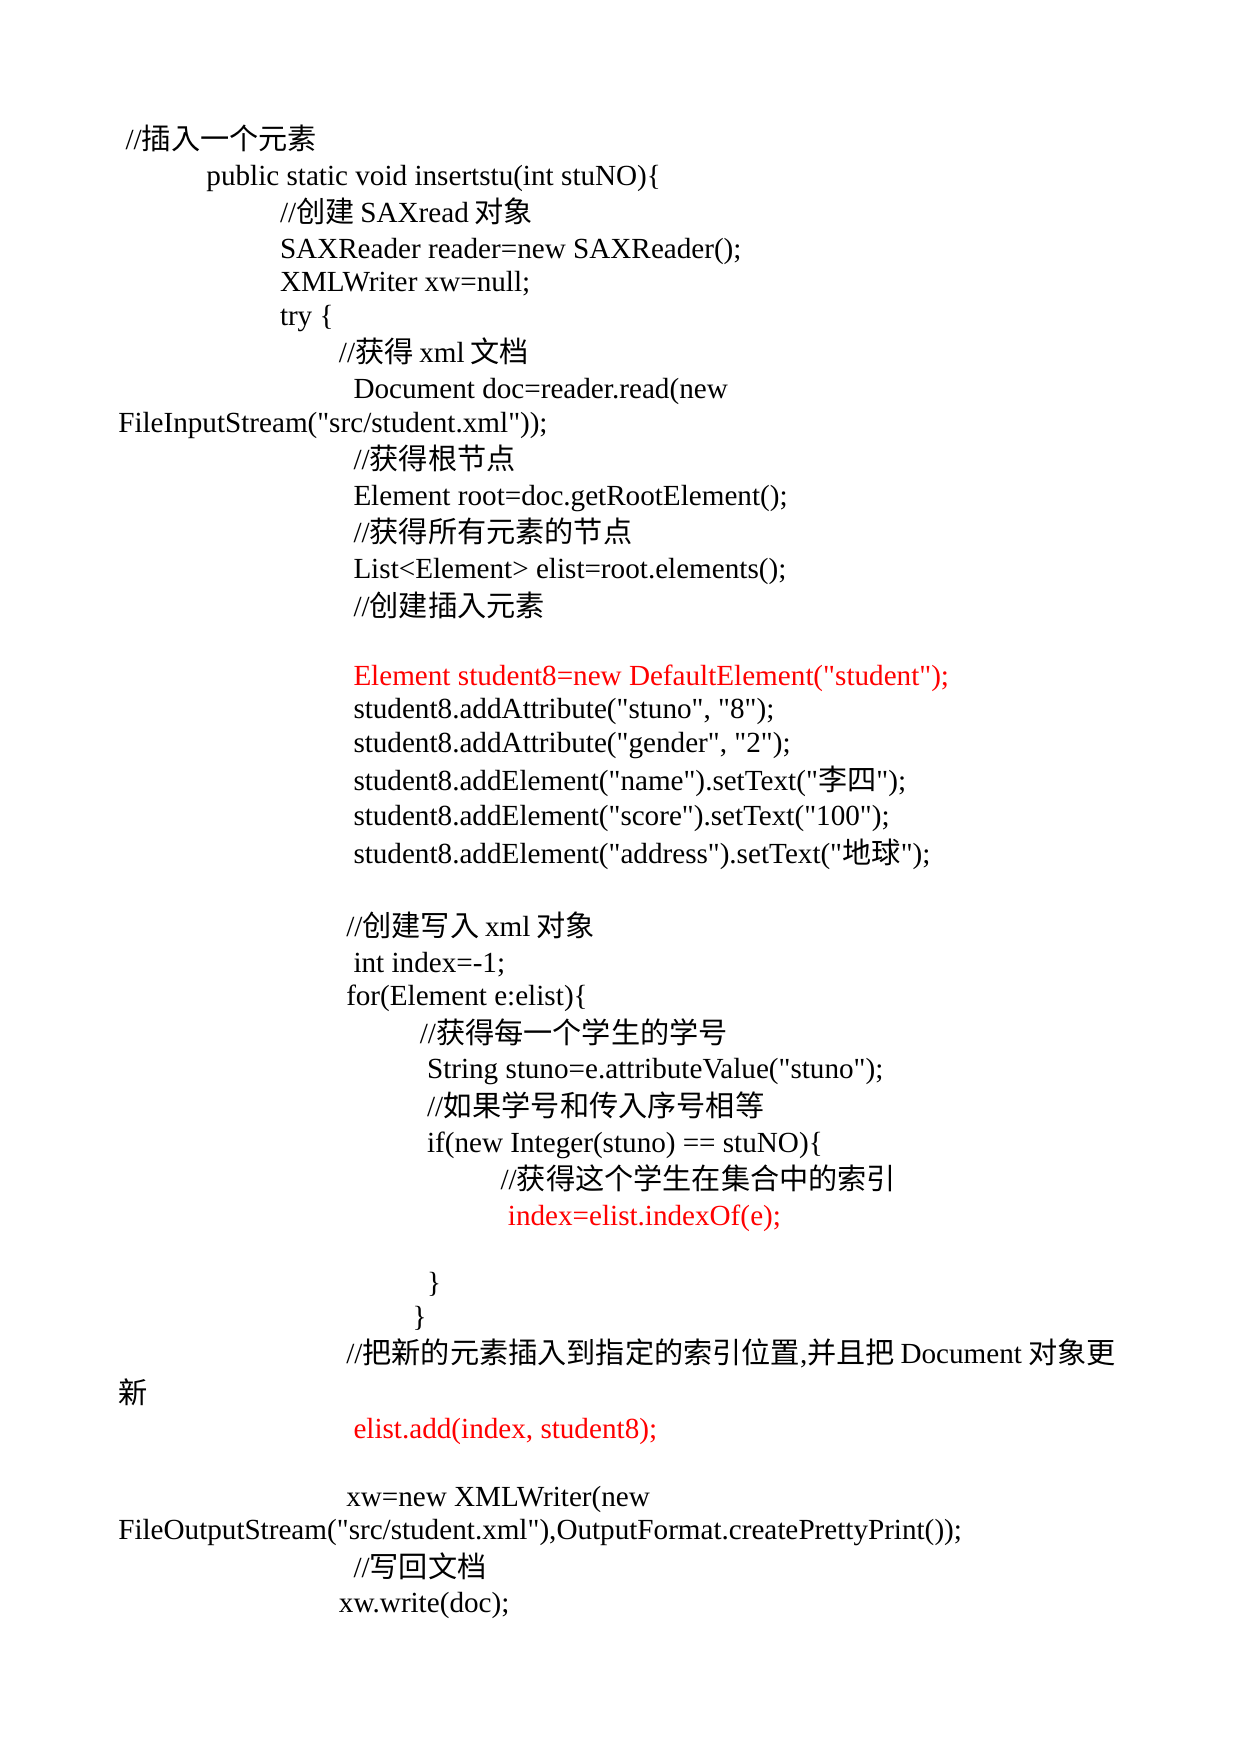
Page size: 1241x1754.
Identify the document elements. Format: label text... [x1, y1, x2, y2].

text } [118, 1265, 1122, 1299]
text try { [118, 298, 1122, 332]
text for(Element e:elist){ [118, 978, 1122, 1012]
text Element student8=new DefaultElement("student"); [118, 658, 1122, 692]
text int index=-1; [118, 945, 1122, 978]
text SAXReader reader=new SAXReader(); [118, 231, 1122, 264]
text //如果学号和传入序号相等 [118, 1085, 1122, 1125]
text //获得根节点 [118, 438, 1122, 478]
text index=elist.indexOf(e); [118, 1198, 1122, 1232]
text public static void insertstu(int stuNO){ [118, 158, 1122, 191]
text xw.write(doc); [118, 1586, 1122, 1619]
text student8.addElement("address").setText("地球"); [118, 832, 1122, 872]
text elist.add(index, student8); [118, 1412, 1122, 1445]
text student8.addAttribute("gender", "2"); [118, 725, 1122, 759]
text student8.addElement("name").setText("李四"); [118, 759, 1122, 798]
text } [118, 1299, 1122, 1332]
text student8.addAttribute("stuno", "8"); [118, 692, 1122, 725]
text Element root=doc.getRootElement(); [118, 478, 1122, 512]
text XMLWriter xw=null; [118, 264, 1122, 298]
text String stuno=e.attributeValue("stuno"); [118, 1052, 1122, 1085]
text //获得所有元素的节点 [118, 512, 1122, 551]
text if(new Integer(stuno) == stuNO){ [118, 1125, 1122, 1158]
text //创建写入xml对象 [118, 905, 1122, 945]
text //获得每一个学生的学号 [118, 1012, 1122, 1052]
text //创建插入元素 [118, 585, 1122, 624]
text //插入一个元素 [118, 118, 1122, 158]
text Document doc=reader.read(new FileInputStream("src/student.xml")); [118, 371, 1122, 438]
text //把新的元素插入到指定的索引位置,并且把Document对象更新 [118, 1332, 1122, 1412]
text //创建SAXread对象 [118, 191, 1122, 231]
text //获得这个学生在集合中的索引 [118, 1158, 1122, 1198]
text //获得xml文档 [118, 332, 1122, 371]
text //写回文档 [118, 1546, 1122, 1586]
text student8.addElement("score").setText("100"); [118, 798, 1122, 832]
text xw=new XMLWriter(new FileOutputStream("src/student.xml"),OutputFormat.createPrettyPrint()); [118, 1479, 1122, 1546]
text List<Element> elist=root.elements(); [118, 551, 1122, 585]
